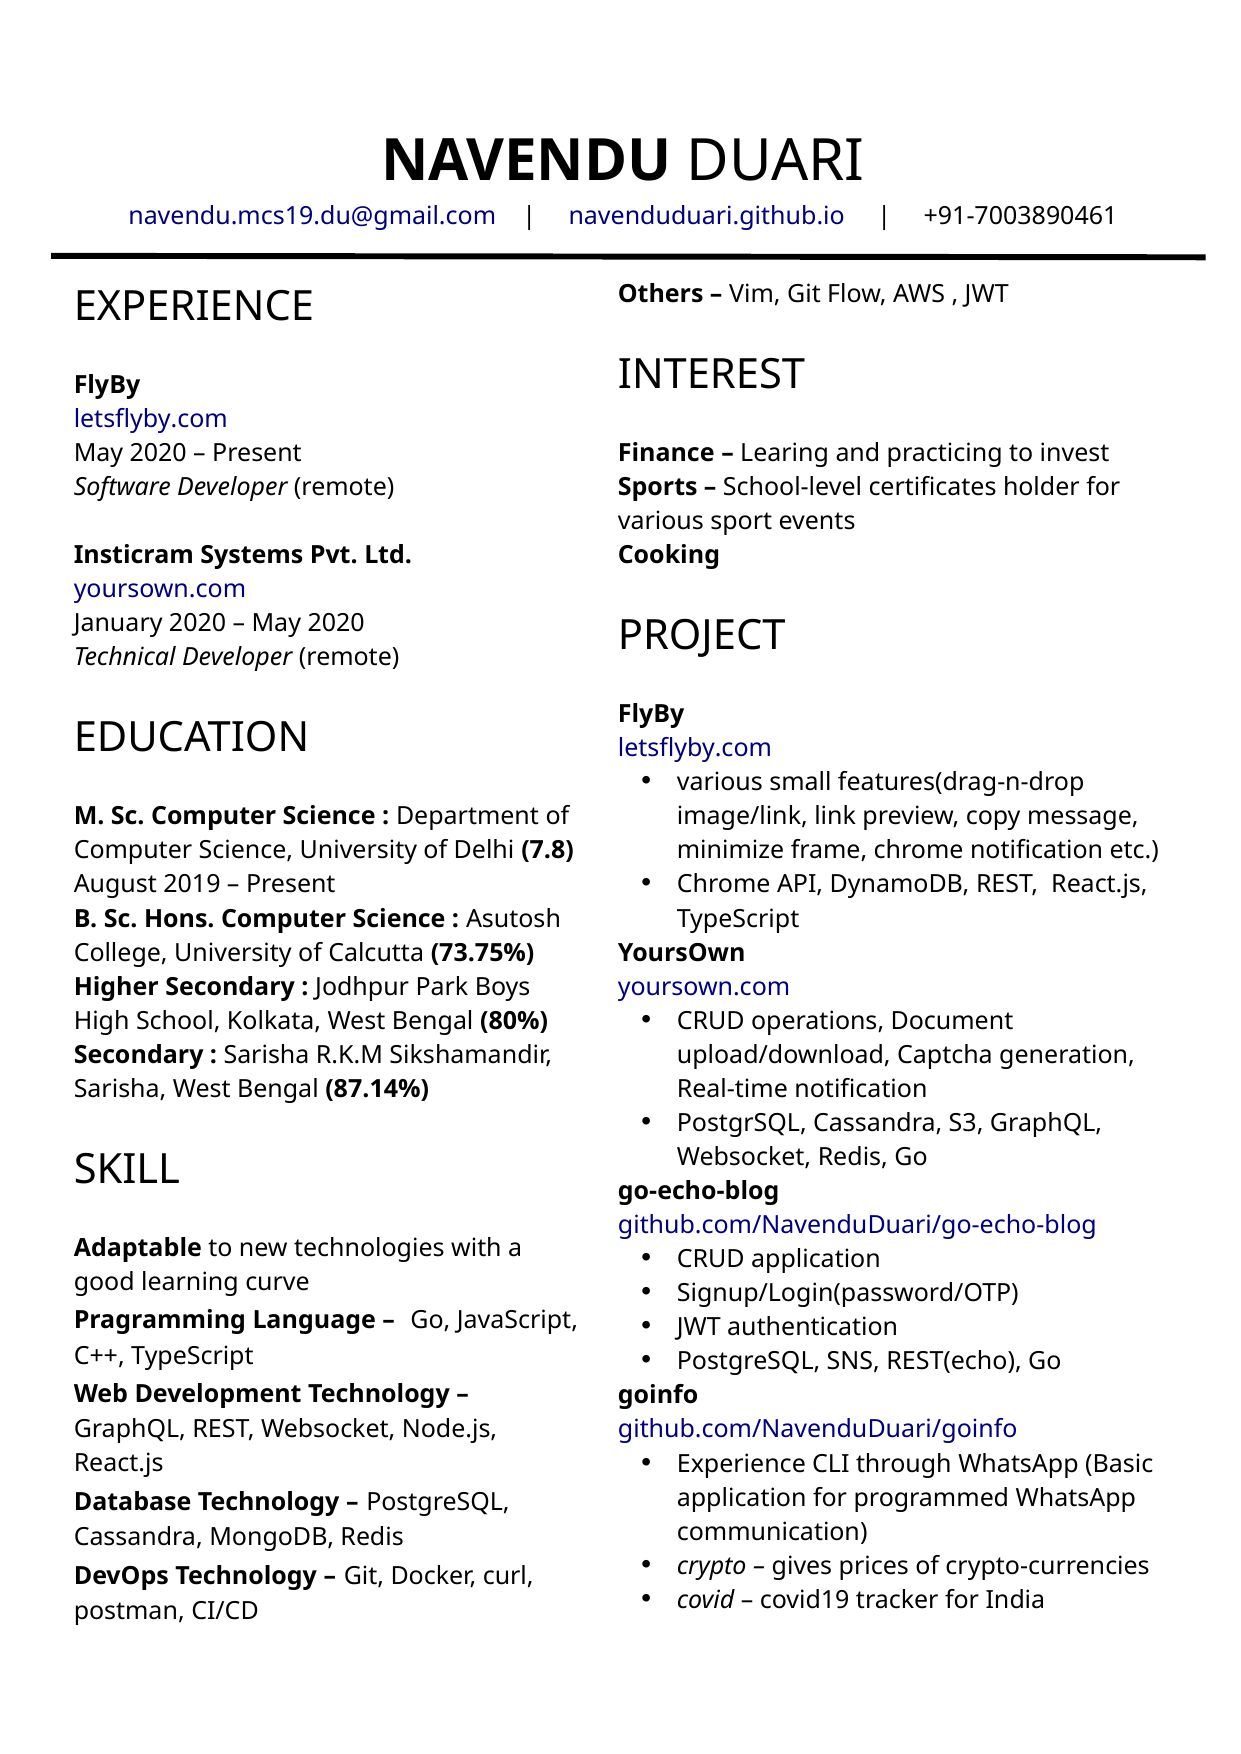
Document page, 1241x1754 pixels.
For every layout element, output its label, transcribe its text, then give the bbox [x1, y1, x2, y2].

text SKILL [73, 1139, 588, 1195]
list Signup/Login(password/OTP) [641, 1275, 1173, 1309]
text Cooking [618, 537, 1173, 571]
text yoursown.com [618, 968, 1173, 1002]
list crypto – gives prices of crypto-currencies [641, 1547, 1173, 1581]
text Web Development Technology – GraphQL, REST, Websocket, Node.js, React.js [73, 1371, 588, 1479]
text Insticram Systems Pvt. Ltd. [73, 537, 588, 571]
text Sports – School-level certificates holder for various sport events [618, 469, 1173, 537]
list covid – covid19 tracker for India [641, 1581, 1173, 1616]
list JWT authentication [641, 1309, 1173, 1343]
list PostgreSQL, SNS, REST(echo), Go [641, 1343, 1173, 1377]
list Chrome API, DynamoDB, REST, React.js, TypeScript [641, 866, 1173, 934]
text August 2019 – Present [73, 866, 588, 900]
text Finance – Learing and practicing to invest [618, 435, 1173, 469]
text yoursown.com [73, 571, 588, 605]
text go-echo-blog [618, 1173, 1173, 1207]
text YoursOwn [618, 934, 1173, 968]
text Secondary : Sarisha R.K.M Sikshamandir, Sarisha, West Bengal (87.14%) [73, 1036, 588, 1104]
text FlyBy [73, 367, 588, 401]
text B. Sc. Hons. Computer Science : Asutosh College, University of Calcutta (73.75%) [73, 900, 588, 968]
text Software Developer (remote) [73, 469, 588, 503]
list various small features(drag-n-drop image/link, link preview, copy message, minimize frame, chrome notification etc.) [641, 764, 1173, 866]
text Others – Vim, Git Flow, AWS , JWT [618, 276, 1173, 310]
text goinfo [618, 1377, 1173, 1411]
text Adaptable to new technologies with a good learning curve [73, 1229, 588, 1298]
text navendu.mcs19.du@gmail.com | navenduduari.github.io | +91-7003890461 [73, 198, 1172, 232]
list CRUD operations, Document upload/download, Captcha generation, Real-time notification [641, 1002, 1173, 1104]
text letsflyby.com [73, 401, 588, 435]
text Technical Developer (remote) [73, 639, 588, 673]
text EDUCATION [73, 707, 588, 764]
text github.com/NavenduDuari/go-echo-blog [618, 1207, 1173, 1241]
text DevOps Technology – Git, Docker, curl, postman, CI/CD [73, 1553, 588, 1627]
text Higher Secondary : Jodhpur Park Boys High School, Kolkata, West Bengal (80%) [73, 968, 588, 1036]
text Pragramming Language – Go, JavaScript, C++, TypeScript [73, 1298, 588, 1371]
text Database Technology – PostgreSQL, Cassandra, MongoDB, Redis [73, 1479, 588, 1553]
text January 2020 – May 2020 [73, 605, 588, 639]
list CRUD application [641, 1241, 1173, 1275]
text INTEREST [618, 344, 1173, 401]
text EXPERIENCE [73, 276, 588, 332]
title NAVENDU DUARI [73, 118, 1172, 198]
text May 2020 – Present [73, 435, 588, 469]
text M. Sc. Computer Science : Department of Computer Science, University of Delhi (7.8) [73, 798, 588, 866]
list Experience CLI through WhatsApp (Basic application for programmed WhatsApp communication) [641, 1445, 1173, 1547]
text PROJECT [618, 605, 1173, 662]
text letsflyby.com [618, 730, 1173, 764]
text github.com/NavenduDuari/goinfo [618, 1411, 1173, 1445]
list PostgrSQL, Cassandra, S3, GraphQL, Websocket, Redis, Go [641, 1104, 1173, 1173]
text FlyBy [618, 696, 1173, 730]
